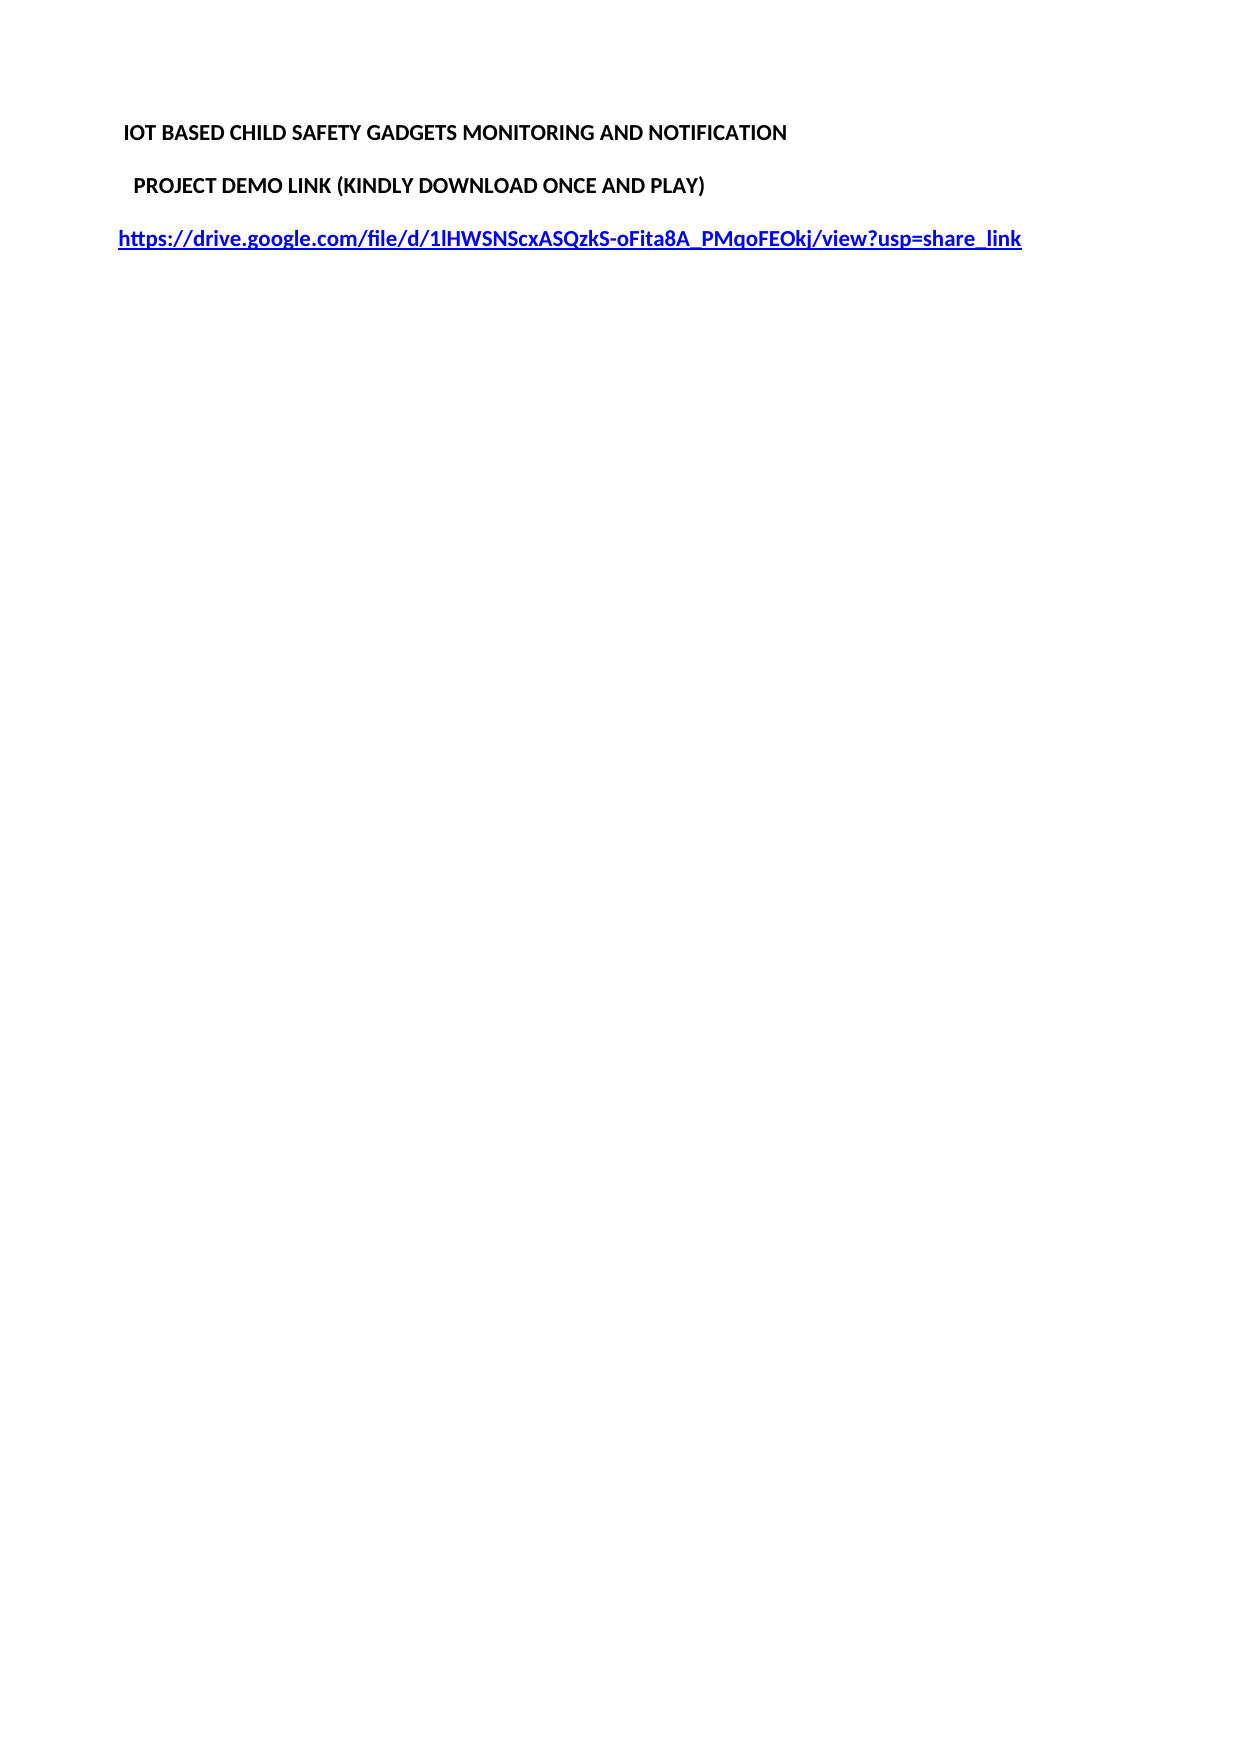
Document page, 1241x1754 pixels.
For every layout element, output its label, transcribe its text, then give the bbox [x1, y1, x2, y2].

text PROJECT DEMO LINK (KINDLY DOWNLOAD ONCE AND PLAY) [118, 171, 1122, 199]
text https://drive.google.com/file/d/1lHWSNScxASQzkS-oFita8A_PMqoFEOkj/view?usp=share_link [118, 224, 1122, 252]
text IOT BASED CHILD SAFETY GADGETS MONITORING AND NOTIFICATION [118, 118, 1122, 146]
